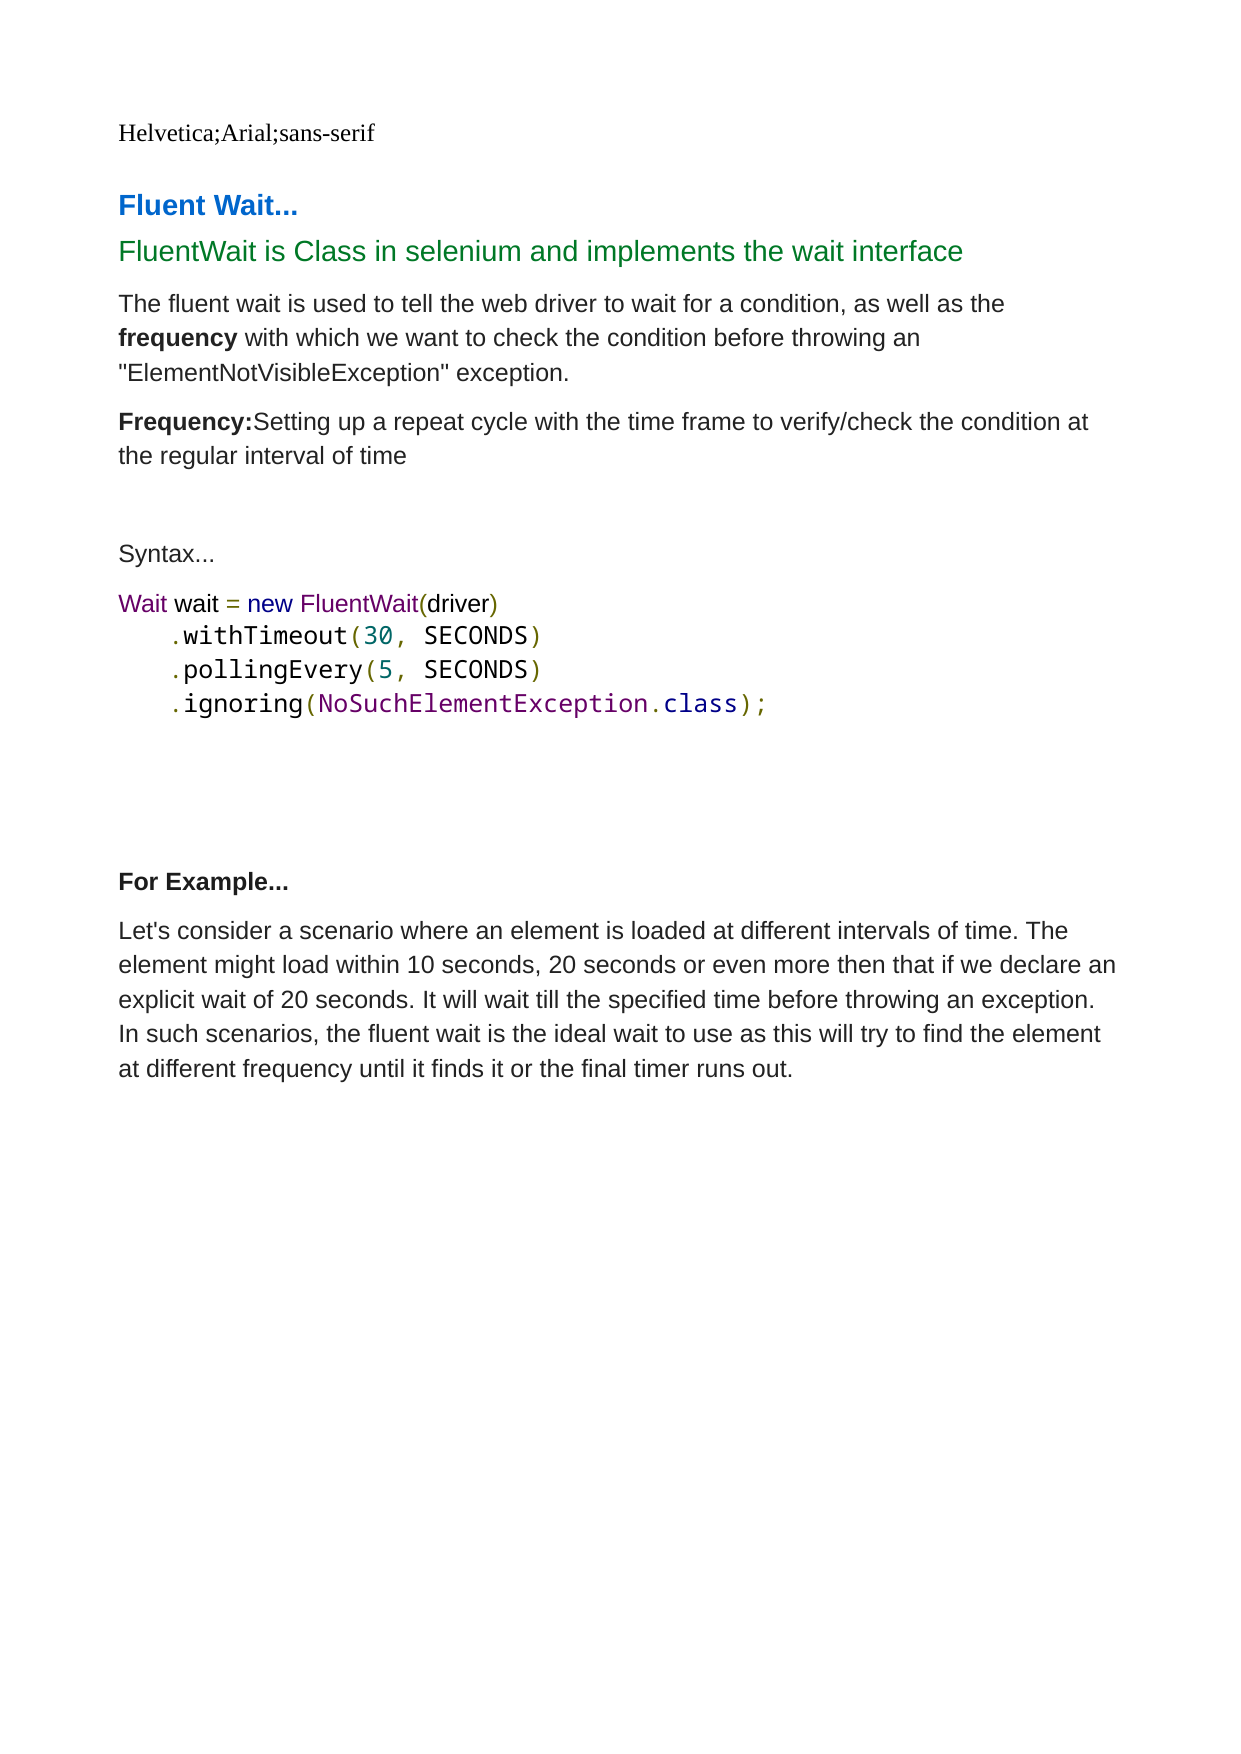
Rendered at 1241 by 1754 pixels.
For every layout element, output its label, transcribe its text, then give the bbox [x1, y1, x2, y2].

text .pollingEvery(5, SECONDS) [118, 651, 1122, 685]
text For Example... [118, 867, 1122, 895]
text The fluent wait is used to tell the web driver to wait for a condition, as well as the frequency with which we want to check the condition before throwing an "ElementNotVisibleException" exception. [118, 289, 1122, 387]
text Helvetica;Arial;sans-serif [118, 118, 1122, 147]
text Frequency:Setting up a repeat cycle with the time frame to verify/check the condition at the regular interval of time [118, 407, 1122, 470]
text Let's consider a scenario where an element is loaded at different intervals of time. The element might load within 10 seconds, 20 seconds or even more then that if we declare an explicit wait of 20 seconds. It will wait till the specified time before throwing an exception. In such scenarios, the fluent wait is the ideal wait to use as this will try to find the element at different frequency until it finds it or the final timer runs out. [118, 916, 1122, 1082]
text .ignoring(NoSuchElementException.class); [118, 685, 1122, 719]
text Wait wait = new FluentWait(driver) [118, 588, 1122, 617]
text .withTimeout(30, SECONDS) [118, 617, 1122, 651]
text Syntax... [118, 539, 1122, 568]
subtitle Fluent Wait... [118, 188, 1122, 222]
text FluentWait is Class in selenium and implements the wait interface [118, 234, 1122, 268]
